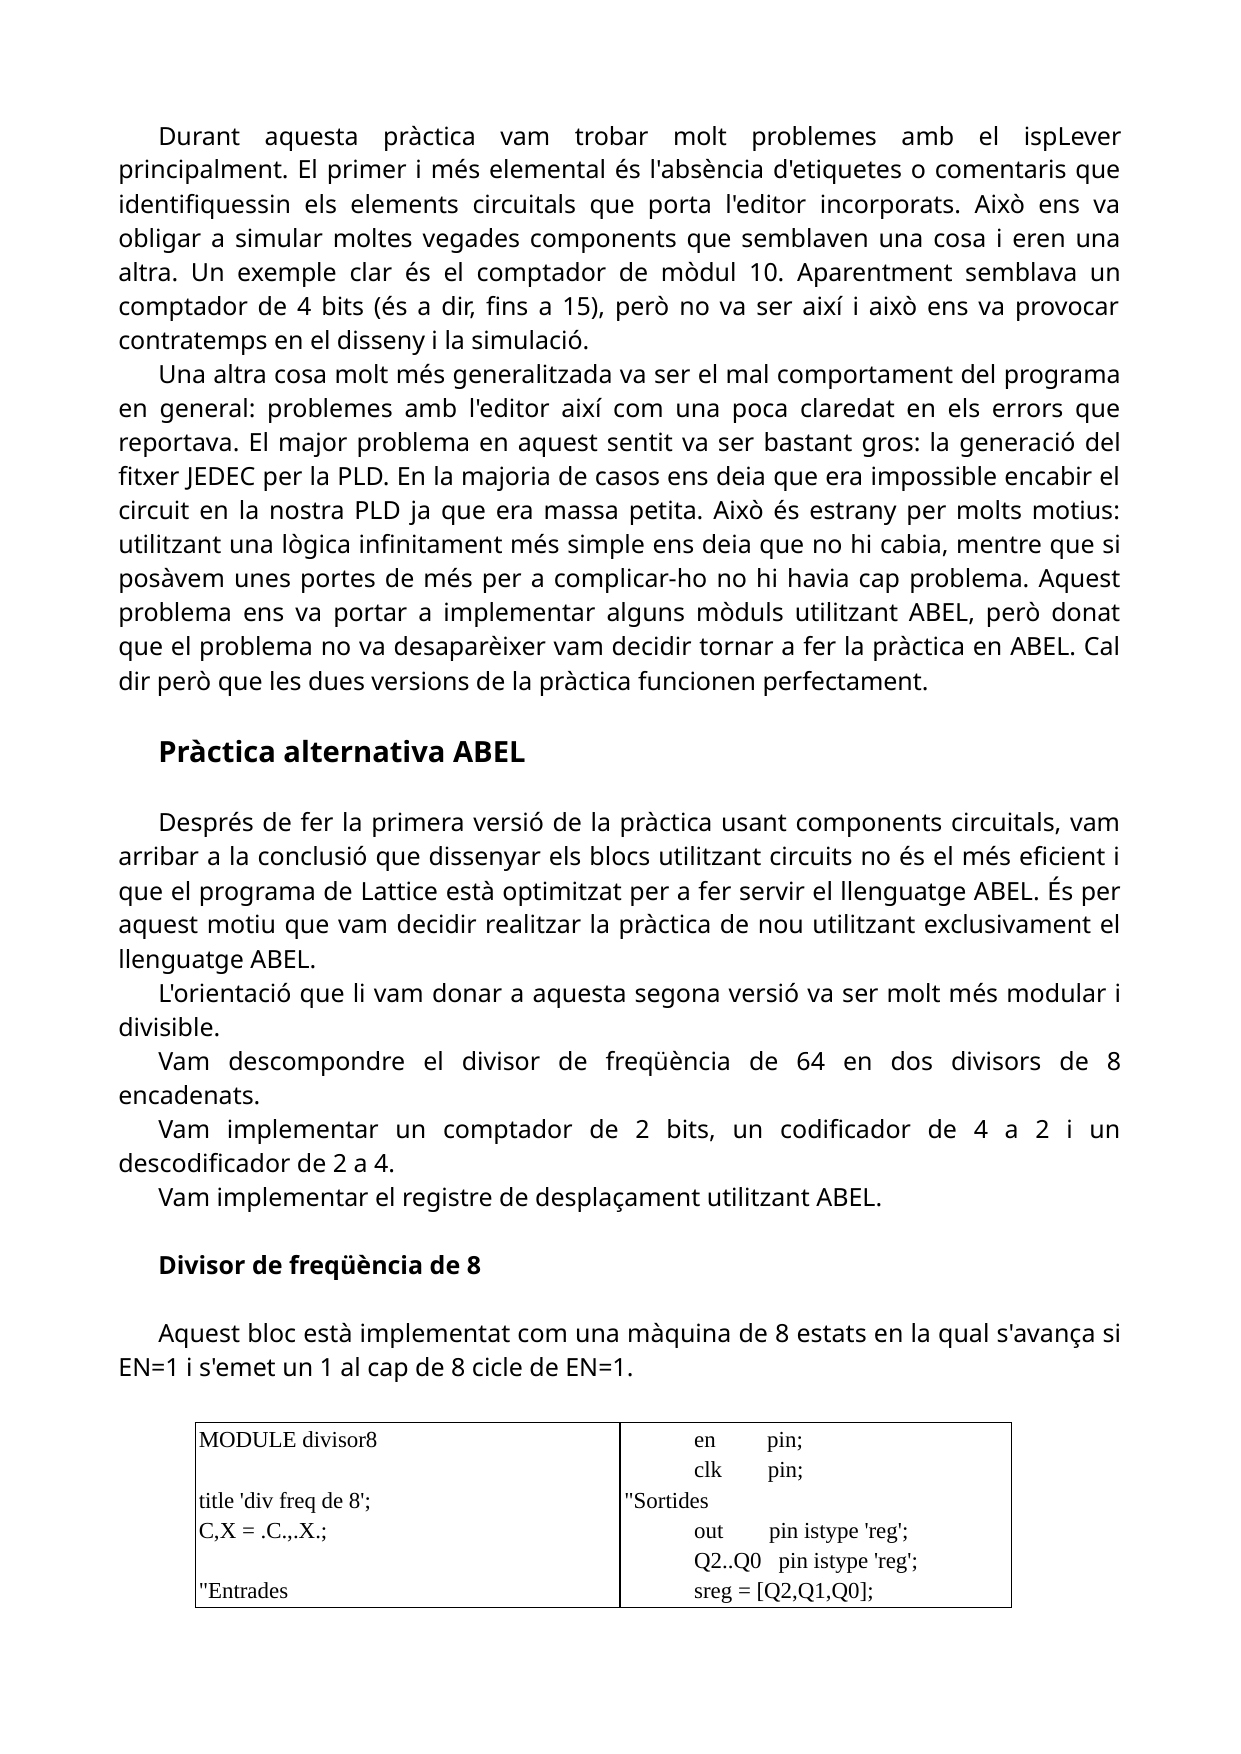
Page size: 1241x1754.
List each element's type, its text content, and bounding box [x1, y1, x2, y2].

text Durant aquesta pràctica vam trobar molt problemes amb el ispLever principalment. El primer i més elemental és l'absència d'etiquetes o comentaris que identifiquessin els elements circuitals que porta l'editor incorporats. Això ens va obligar a simular moltes vegades components que semblaven una cosa i eren una altra. Un exemple clar és el comptador de mòdul 10. Aparentment semblava un comptador de 4 bits (és a dir, fins a 15), però no va ser així i això ens va provocar contratemps en el disseny i la simulació. [118, 118, 1122, 357]
text L'orientació que li vam donar a aquesta segona versió va ser molt més modular i divisible. [118, 975, 1122, 1043]
text out pin istype 'reg'; [621, 1513, 1011, 1543]
text en pin; [621, 1423, 1011, 1452]
text Una altra cosa molt més generalitzada va ser el mal comportament del programa en general: problemes amb l'editor així com una poca claredat en els errors que reportava. El major problema en aquest sentit va ser bastant gros: la generació del fitxer JEDEC per la PLD. En la majoria de casos ens deia que era impossible encabir el circuit en la nostra PLD ja que era massa petita. Això és estrany per molts motius: utilitzant una lògica infinitament més simple ens deia que no hi cabia, mentre que si posàvem unes portes de més per a complicar-ho no hi havia cap problema. Aquest problema ens va portar a implementar alguns mòduls utilitzant ABEL, però donat que el problema no va desaparèixer vam decidir tornar a fer la pràctica en ABEL. Cal dir però que les dues versions de la pràctica funcionen perfectament. [118, 357, 1122, 697]
text sreg = [Q2,Q1,Q0]; [621, 1574, 1011, 1607]
text Vam implementar el registre de desplaçament utilitzant ABEL. [118, 1180, 1122, 1214]
text title 'div freq de 8'; [196, 1483, 619, 1513]
text MODULE divisor8 [196, 1423, 619, 1456]
text Divisor de freqüència de 8 [118, 1248, 1122, 1282]
text Aquest bloc està implementat com una màquina de 8 estats en la qual s'avança si EN=1 i s'emet un 1 al cap de 8 cicle de EN=1. [118, 1316, 1122, 1384]
text Vam descompondre el divisor de freqüència de 64 en dos divisors de 8 encadenats. [118, 1043, 1122, 1112]
text "Entrades [196, 1574, 619, 1607]
text Vam implementar un comptador de 2 bits, un codificador de 4 a 2 i un descodificador de 2 a 4. [118, 1112, 1122, 1180]
text Pràctica alternativa ABEL [118, 731, 1122, 771]
text C,X = .C.,.X.; [196, 1513, 619, 1547]
text Després de fer la primera versió de la pràctica usant components circuitals, vam arribar a la conclusió que dissenyar els blocs utilitzant circuits no és el més eficient i que el programa de Lattice està optimitzat per a fer servir el llenguatge ABEL. És per aquest motiu que vam decidir realitzar la pràctica de nou utilitzant exclusivament el llenguatge ABEL. [118, 805, 1122, 975]
text Q2..Q0 pin istype 'reg'; [621, 1543, 1011, 1574]
text clk pin; [621, 1452, 1011, 1483]
text "Sortides [621, 1483, 1011, 1513]
